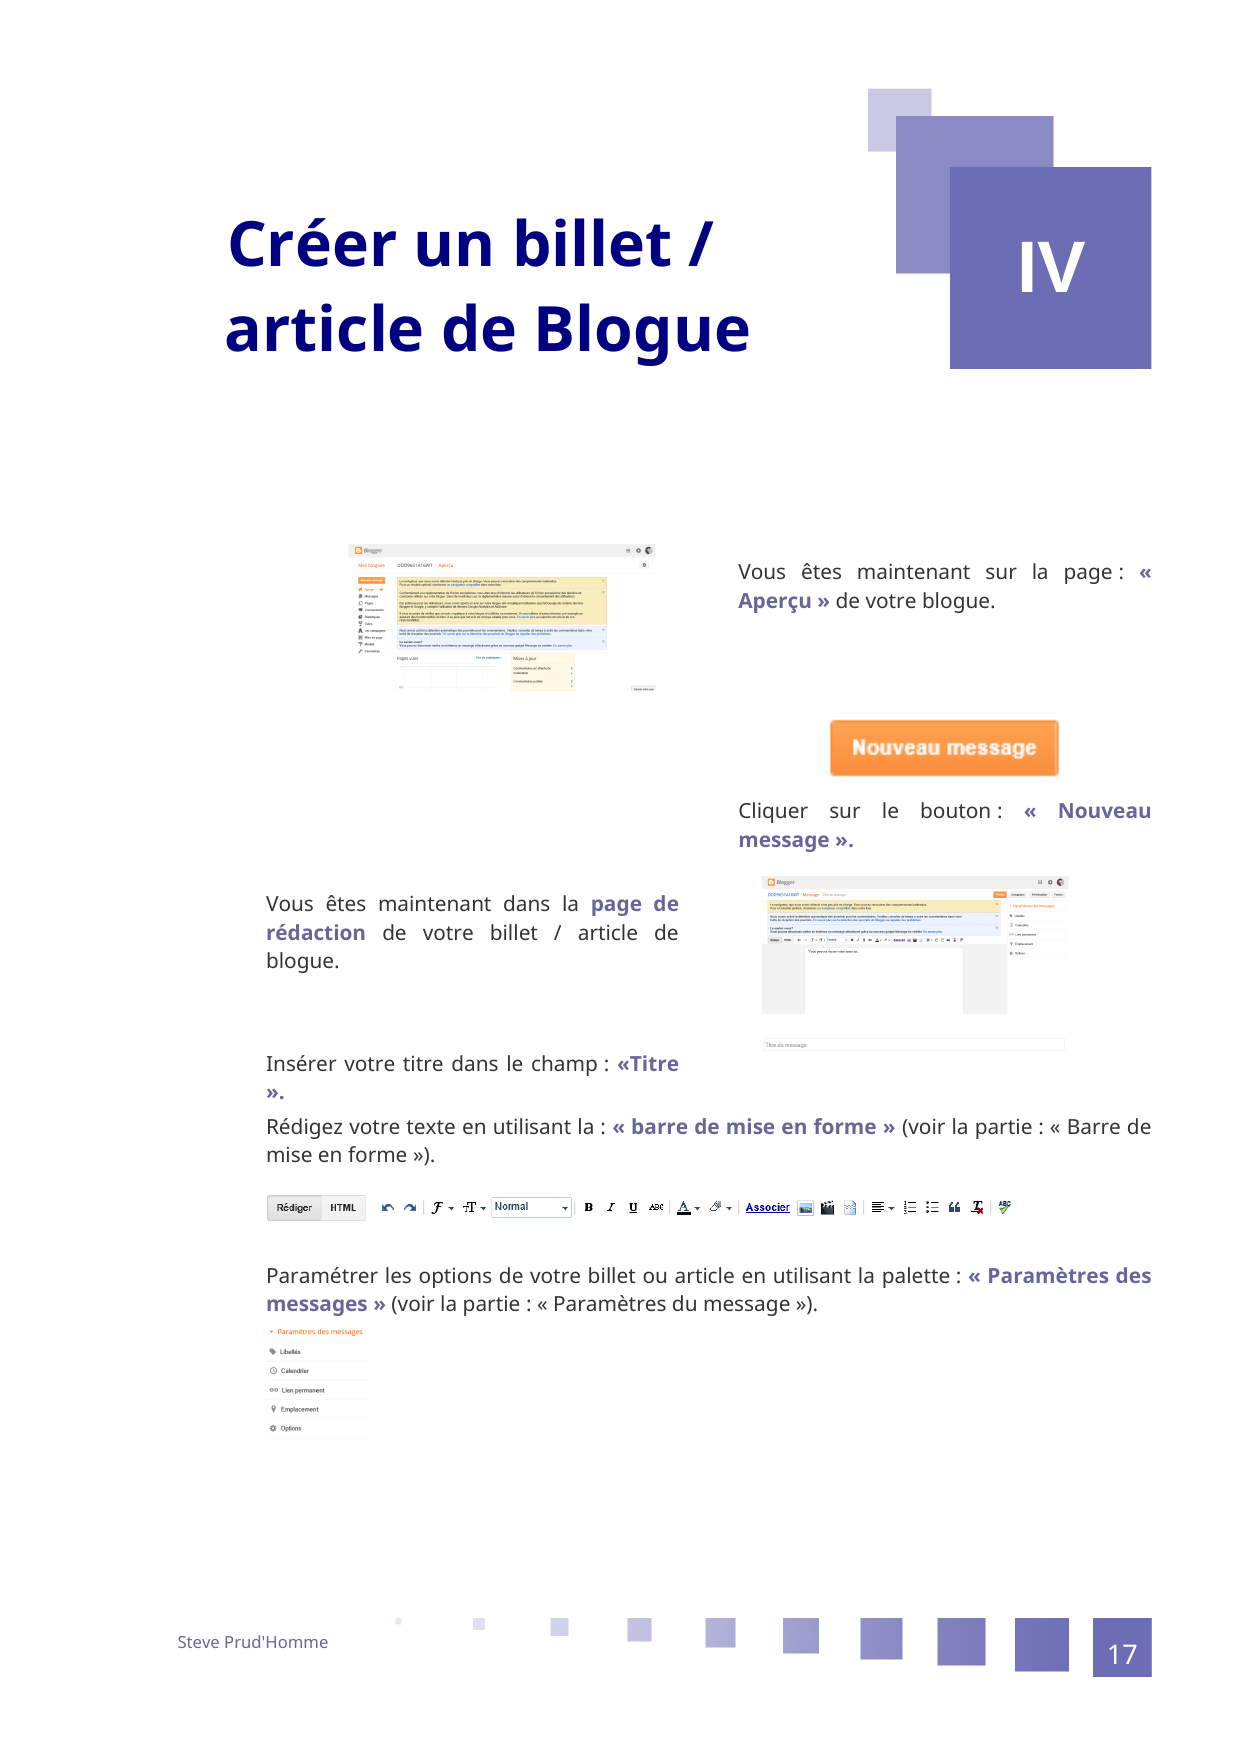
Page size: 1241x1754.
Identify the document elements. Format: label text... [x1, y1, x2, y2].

picture [761, 1036, 1069, 1054]
picture [265, 1323, 368, 1442]
text Rédigez votre texte en utilisant la : « barre de mise en forme » (voir la partie : « Barre de mise en forme »). [266, 1112, 1152, 1169]
picture [265, 1193, 1152, 1222]
table_header Vous êtes maintenant sur la page : « Aperçu » de votre blogue. [656, 545, 1152, 690]
table_header Vous êtes maintenant dans la page de rédaction de votre billet / article de blogue. [266, 876, 761, 1013]
table_header [1069, 876, 1152, 1013]
table_header [266, 545, 348, 690]
picture [351, 1618, 1152, 1678]
table_header Cliquer sur le bouton : « Nouveau message ». [738, 713, 1152, 854]
text IV [951, 227, 1152, 308]
table_header Insérer votre titre dans le champ : «Titre ». [266, 1036, 1152, 1106]
title IV - Créer un billet / article de Blogue [224, 199, 868, 369]
text Paramétrer les options de votre billet ou article en utilisant la palette : « Paramètres des messages » (voir la partie : « Paramètres du message »). [266, 1261, 1152, 1318]
picture [348, 88, 1152, 1014]
